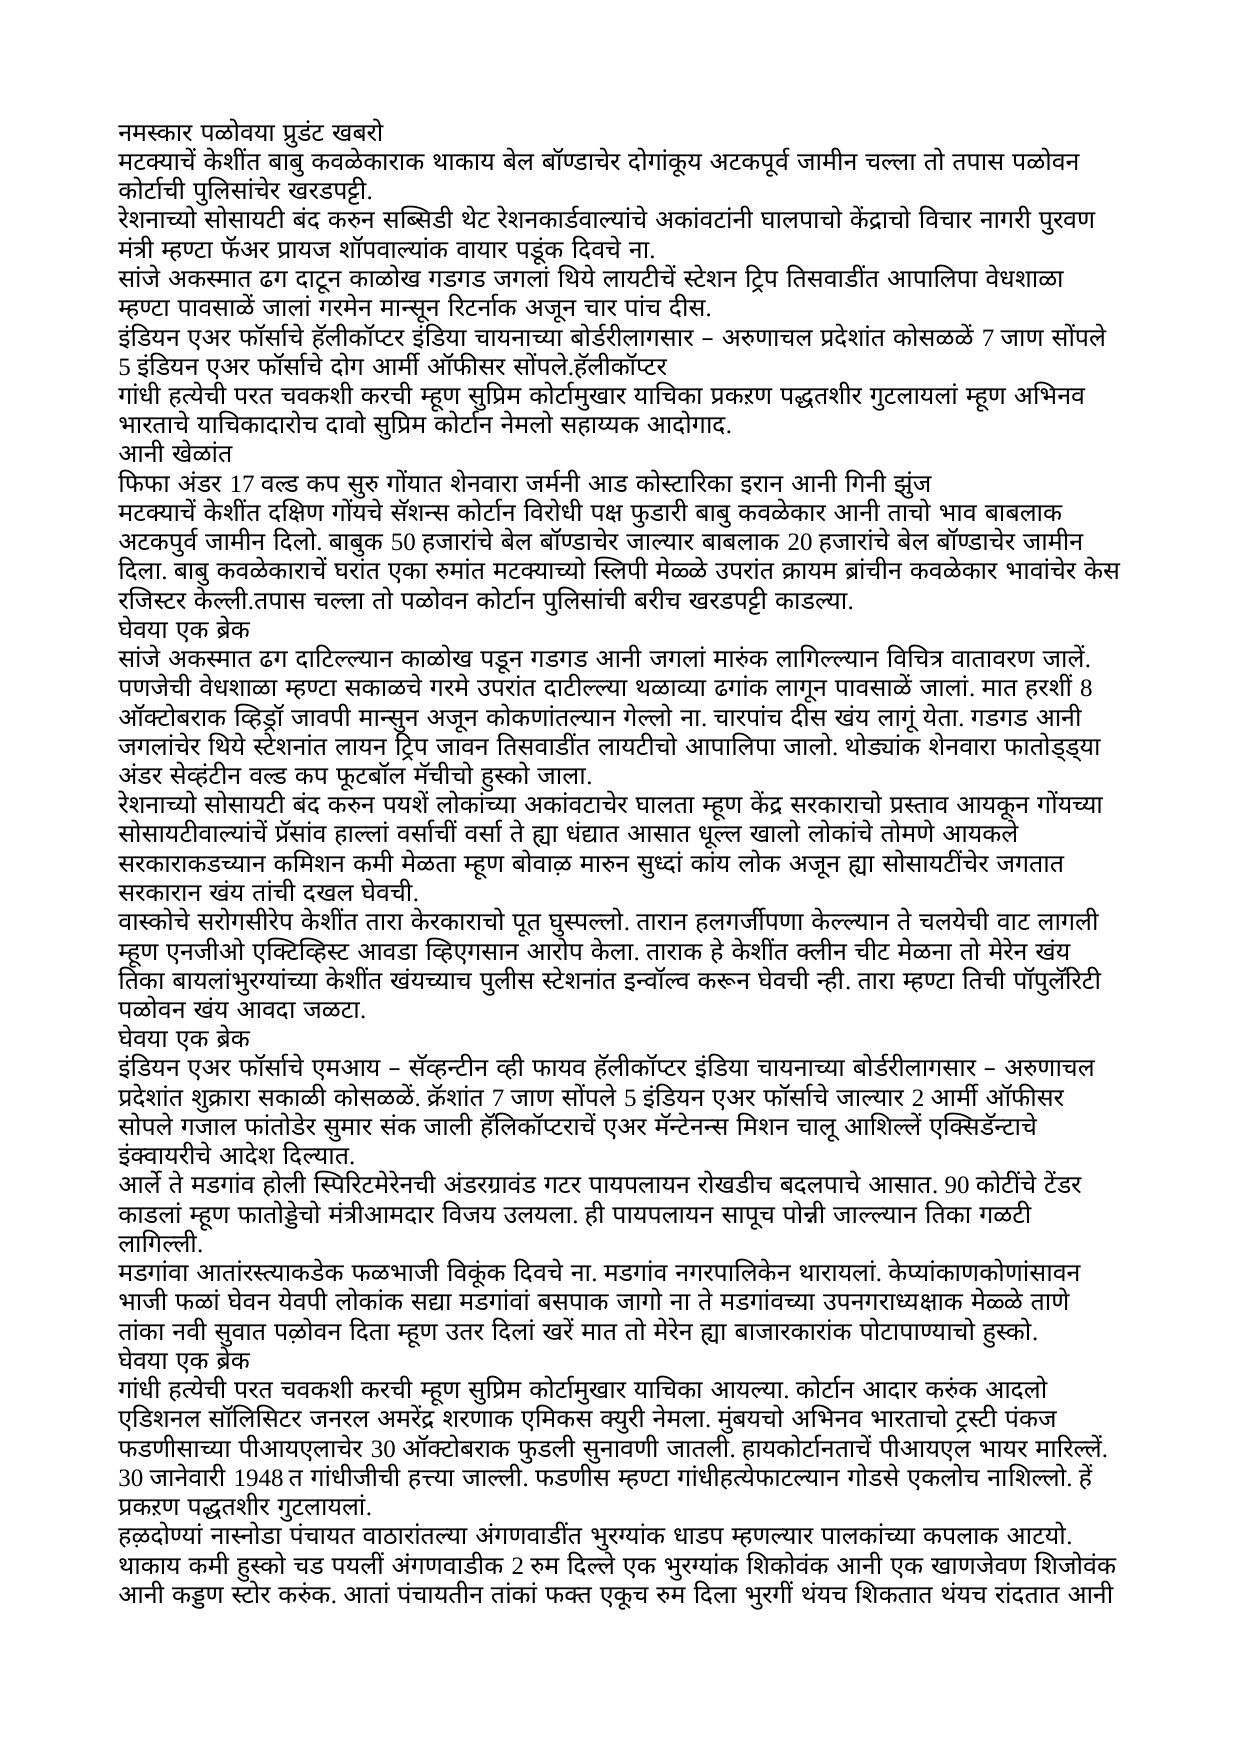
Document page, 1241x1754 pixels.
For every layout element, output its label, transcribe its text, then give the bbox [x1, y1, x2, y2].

text नमस्कार पळोवया प्रुडंट खबरो [118, 118, 1122, 147]
text फिफा अंडर 17 वल्ड कप सुरु गोंयात शेनवारा जर्मनी आड कोस्टारिका इरान आनी गिनी झुंज [118, 469, 1122, 498]
text गांधी हत्येची परत चवकशी करची म्हूण सुप्रिम कोर्टामुखार याचिका आयल्या. कोर्टान आदार करुंक आदलो एडिशनल सॉलिसिटर जनरल अमरेंद्र शरणाक एमिकस क्युरी नेमला. मुंबयचो अभिनव भारताचो ट्रस्टी पंकज फडणीसाच्या पीआयएलाचेर 30 ऑक्टोबराक फुडली सुनावणी जातली. हायकोर्टानताचें पीआयएल भायर मारिल्लें. 30 जानेवारी 1948त गांधीजीची हत्त्या जाल्ली. फडणीस म्हण्टा गांधीहत्येफाटल्यान गोडसे एकलोच नाशिल्लो. हें प्रकऱण पद्धतशीर गुटलायलां. [118, 1375, 1122, 1521]
text सांजे अकस्मात ढग दाटून काळोख गडगड जगलां थिये लायटीचें स्टेशन ट्रिप तिसवाडींत आपालिपा वेधशाळा म्हण्टा पावसाळें जालां गरमेन मान्सून रिटर्नाक अजून चार पांच दीस. [118, 264, 1122, 323]
text मटक्याचें केशींत दक्षिण गोंयचे सॅशन्स कोर्टान विरोधी पक्ष फुडारी बाबु कवळेकार आनी ताचो भाव बाबलाक अटकपुर्व जामीन दिलो. बाबुक 50 हजारांचे बेल बॉण्डाचेर जाल्यार बाबलाक 20 हजारांचे बेल बॉण्डाचेर जामीन दिला. बाबु कवळेकाराचें घरांत एका रुमांत मटक्याच्यो स्लिपी मेळ्ळे उपरांत क्रायम ब्रांचीन कवळेकार भावांचेर केस रजिस्टर केल्ली.तपास चल्ला तो पळोवन कोर्टान पुलिसांची बरीच खरडपट्टी काडल्या. [118, 498, 1122, 615]
text आर्ले ते मडगांव होली स्पिरिटमेरेनची अंडरग्रावंड गटर पायपलायन रोखडीच बदलपाचे आसात. 90 कोटींचे टेंडर काडलां म्हूण फातोड्डेचो मंत्रीआमदार विजय उलयला. ही पायपलायन सापूच पोन्नी जाल्ल्यान तिका गळटी लागिल्ली. [118, 1170, 1122, 1258]
text हऴदोण्यां नास्नोडा पंचायत वाठारांतल्या अंगणवाडींत भुरग्यांक धाडप म्हणल्यार पालकांच्या कपलाक आटयो. थाकाय कमी हुस्को चड पयलीं अंगणवाडीक 2 रुम दिल्ले एक भुरग्यांक शिकोवंक आनी एक खाणजेवण शिजोवंक आनी कड्डण स्टोर करुंक. आतां पंचायतीन तांकां फक्त एकूच रुम दिला भुरगीं थंयच शिकतात थंयच रांदतात आनी [118, 1521, 1122, 1609]
text घेवया एक ब्रेक [118, 1024, 1122, 1053]
text आनी खेळांत [118, 439, 1122, 469]
text गांधी हत्येची परत चवकशी करची म्हूण सुप्रिम कोर्टामुखार याचिका प्रकऱण पद्धतशीर गुटलायलां म्हूण अभिनव भारताचे याचिकादारोच दावो सुप्रिम कोर्टान नेमलो सहाय्यक आदोगाद. [118, 381, 1122, 439]
text सांजे अकस्मात ढग दाटिल्ल्यान काळोख पडून गडगड आनी जगलां मारुंक लागिल्ल्यान विचित्र वातावरण जालें. पणजेची वेधशाळा म्हण्टा सकाळचे गरमे उपरांत दाटील्ल्या थळाव्या ढगांक लागून पावसाळें जालां. मात हरशीं 8 ऑक्टोबराक व्हिड्रॉ जावपी मान्सुन अजून कोकणांतल्यान गेल्लो ना. चारपांच दीस खंय लागूं येता. गडगड आनी जगलांचेर थिये स्टेशनांत लायन ट्रिप जावन तिसवाडींत लायटीचो आपालिपा जालो. थोड्यांक शेनवारा फातोड्ड्या अंडर सेव्हंटीन वल्ड कप फूटबॉल मॅचीचो हुस्को जाला. [118, 644, 1122, 791]
text रेशनाच्यो सोसायटी बंद करुन सब्सिडी थेट रेशनकार्डवाल्यांचे अकांवटांनी घालपाचो केंद्राचो विचार नागरी पुरवण मंत्री म्हण्टा फॅअर प्रायज शॉपवाल्यांक वायार पडूंक दिवचे ना. [118, 206, 1122, 264]
text रेशनाच्यो सोसायटी बंद करुन पयशें लोकांच्या अकांवटाचेर घालता म्हूण केंद्र सरकाराचो प्रस्ताव आयकून गोंयच्या सोसायटीवाल्यांचें प्रॅसांव हाल्लां वर्साचीं वर्सा ते ह्या धंद्यात आसात धूल्ल खालो लोकांचे तोमणे आयकले सरकाराकडच्यान कमिशन कमी मेळता म्हूण बोवाऴ मारुन सुध्दां कांय लोक अजून ह्या सोसायटींचेर जगतात सरकारान खंय तांची दखल घेवची. [118, 791, 1122, 907]
text घेवया एक ब्रेक [118, 615, 1122, 644]
text मटक्याचें केशींत बाबु कवळेकाराक थाकाय बेल बॉण्डाचेर दोगांकूय अटकपूर्व जामीन चल्ला तो तपास पळोवन कोर्टाची पुलिसांचेर खरडपट्टी. [118, 147, 1122, 206]
text वास्कोचे सरोगसीरेप केशींत तारा केरकाराचो पूत घुस्पल्लो. तारान हलगर्जीपणा केल्ल्यान ते चलयेची वाट लागली म्हूण एनजीओ एक्टिव्हिस्ट आवडा व्हिएगसान आरोप केला. ताराक हे केशींत क्लीन चीट मेळना तो मेरेन खंय तिका बायलांभुरग्यांच्या केशींत खंयच्याच पुलीस स्टेशनांत इन्वॉल्व करून घेवची न्ही. तारा म्हण्टा तिची पॉपुलॅरिटी पळोवन खंय आवदा जळटा. [118, 907, 1122, 1024]
text इंडियन एअर फॉर्साचे एमआय – सॅव्हन्टीन व्ही फायव हॅलीकॉप्टर इंडिया चायनाच्या बोर्डरीलागसार – अरुणाचल प्रदेशांत शुक्रारा सकाळी कोसळळें. क्रॅशांत 7 जाण सोंपले 5 इंडियन एअर फॉर्साचे जाल्यार 2 आर्मी ऑफीसर सोपले गजाल फांतोडेर सुमार संक जाली हॅलिकॉप्टराचें एअर मॅन्टेनन्स मिशन चालू आशिल्लें एक्सिडॅन्टाचे इंक्वायरीचे आदेश दिल्यात. [118, 1053, 1122, 1170]
text घेवया एक ब्रेक [118, 1346, 1122, 1375]
text इंडियन एअर फॉर्साचे हॅलीकॉप्टर इंडिया चायनाच्या बोर्डरीलागसार – अरुणाचल प्रदेशांत कोसळळें 7 जाण सोंपले 5 इंडियन एअर फॉर्साचे दोग आर्मी ऑफीसर सोंपले.हॅलीकॉप्टर [118, 323, 1122, 381]
text मडगांवा आतांरस्त्याकडेक फळभाजी विकूंक दिवचे ना. मडगांव नगरपालिकेन थारायलां. केप्यांकाणकोणांसावन भाजी फळां घेवन येवपी लोकांक सद्या मडगांवां बसपाक जागो ना ते मडगांवच्या उपनगराध्यक्षाक मेळ्ळे ताणे तांका नवी सुवात पऴोवन दिता म्हूण उतर दिलां खरें मात तो मेरेन ह्या बाजारकारांक पोटापाण्याचो हुस्को. [118, 1258, 1122, 1346]
